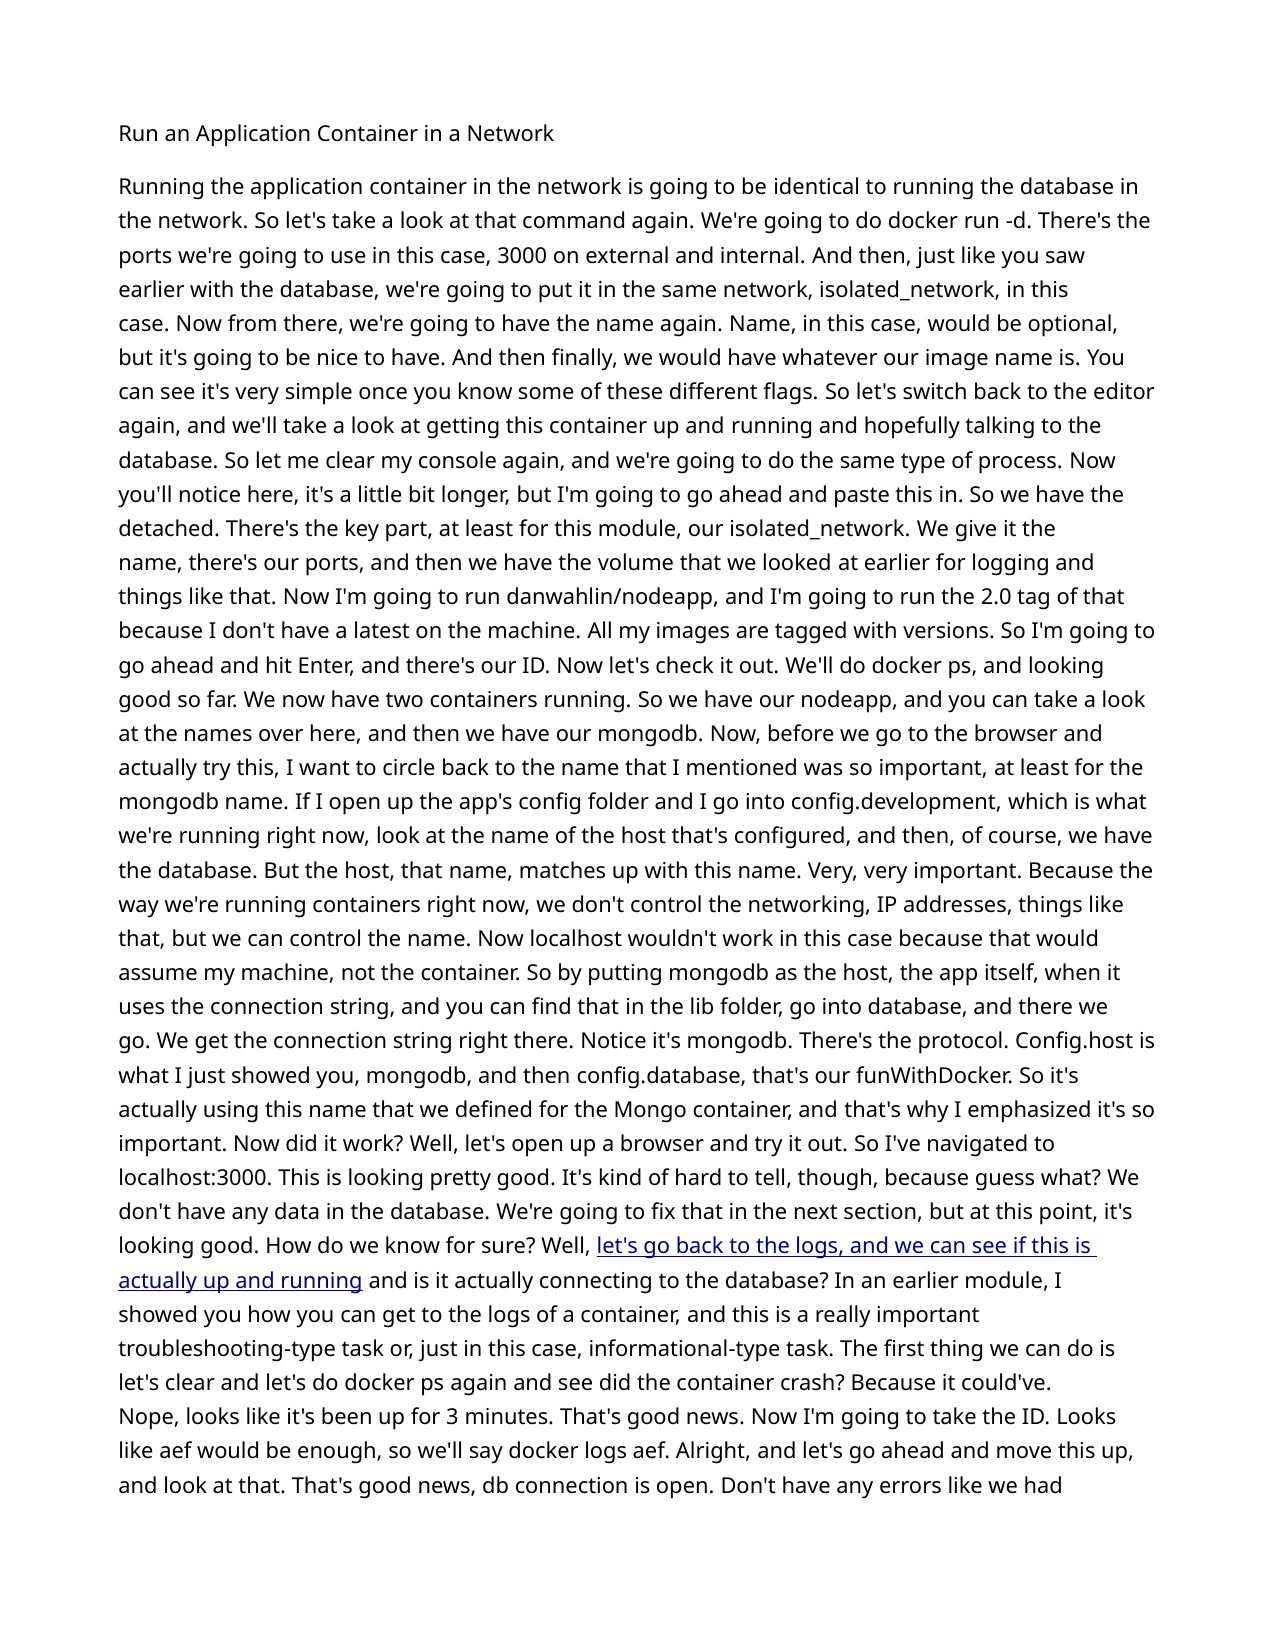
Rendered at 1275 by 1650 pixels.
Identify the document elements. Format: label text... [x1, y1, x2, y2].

text Running the application container in the network is going to be identical to running the database in the network. So let's take a look at that command again. We're going to do docker run ‑d. There's the ports we're going to use in this case, 3000 on external and internal. And then, just like you saw earlier with the database, we're going to put it in the same network, isolated_network, in this case. Now from there, we're going to have the name again. Name, in this case, would be optional, but it's going to be nice to have. And then finally, we would have whatever our image name is. You can see it's very simple once you know some of these different flags. So let's switch back to the editor again, and we'll take a look at getting this container up and running and hopefully talking to the database. So let me clear my console again, and we're going to do the same type of process. Now you'll notice here, it's a little bit longer, but I'm going to go ahead and paste this in. So we have the detached. There's the key part, at least for this module, our isolated_network. We give it the name, there's our ports, and then we have the volume that we looked at earlier for logging and things like that. Now I'm going to run danwahlin/nodeapp, and I'm going to run the 2.0 tag of that because I don't have a latest on the machine. All my images are tagged with versions. So I'm going to go ahead and hit Enter, and there's our ID. Now let's check it out. We'll do docker ps, and looking good so far. We now have two containers running. So we have our nodeapp, and you can take a look at the names over here, and then we have our mongodb. Now, before we go to the browser and actually try this, I want to circle back to the name that I mentioned was so important, at least for the mongodb name. If I open up the app's config folder and I go into config.development, which is what we're running right now, look at the name of the host that's configured, and then, of course, we have the database. But the host, that name, matches up with this name. Very, very important. Because the way we're running containers right now, we don't control the networking, IP addresses, things like that, but we can control the name. Now localhost wouldn't work in this case because that would assume my machine, not the container. So by putting mongodb as the host, the app itself, when it uses the connection string, and you can find that in the lib folder, go into database, and there we go. We get the connection string right there. Notice it's mongodb. There's the protocol. Config.host is what I just showed you, mongodb, and then config.database, that's our funWithDocker. So it's actually using this name that we defined for the Mongo container, and that's why I emphasized it's so important. Now did it work? Well, let's open up a browser and try it out. So I've navigated to localhost:3000. This is looking pretty good. It's kind of hard to tell, though, because guess what? We don't have any data in the database. We're going to fix that in the next section, but at this point, it's looking good. How do we know for sure? Well, let's go back to the logs, and we can see if this is actually up and running and is it actually connecting to the database? In an earlier module, I showed you how you can get to the logs of a container, and this is a really important troubleshooting‑type task or, just in this case, informational‑type task. The first thing we can do is let's clear and let's do docker ps again and see did the container crash? Because it could've. Nope, looks like it's been up for 3 minutes. That's good news. Now I'm going to take the ID. Looks like aef would be enough, so we'll say docker logs aef. Alright, and let's go ahead and move this up, and look at that. That's good news, db connection is open. Don't have any errors like we had [118, 171, 1157, 1499]
subtitle Run an Application Container in a Network [118, 118, 1157, 148]
